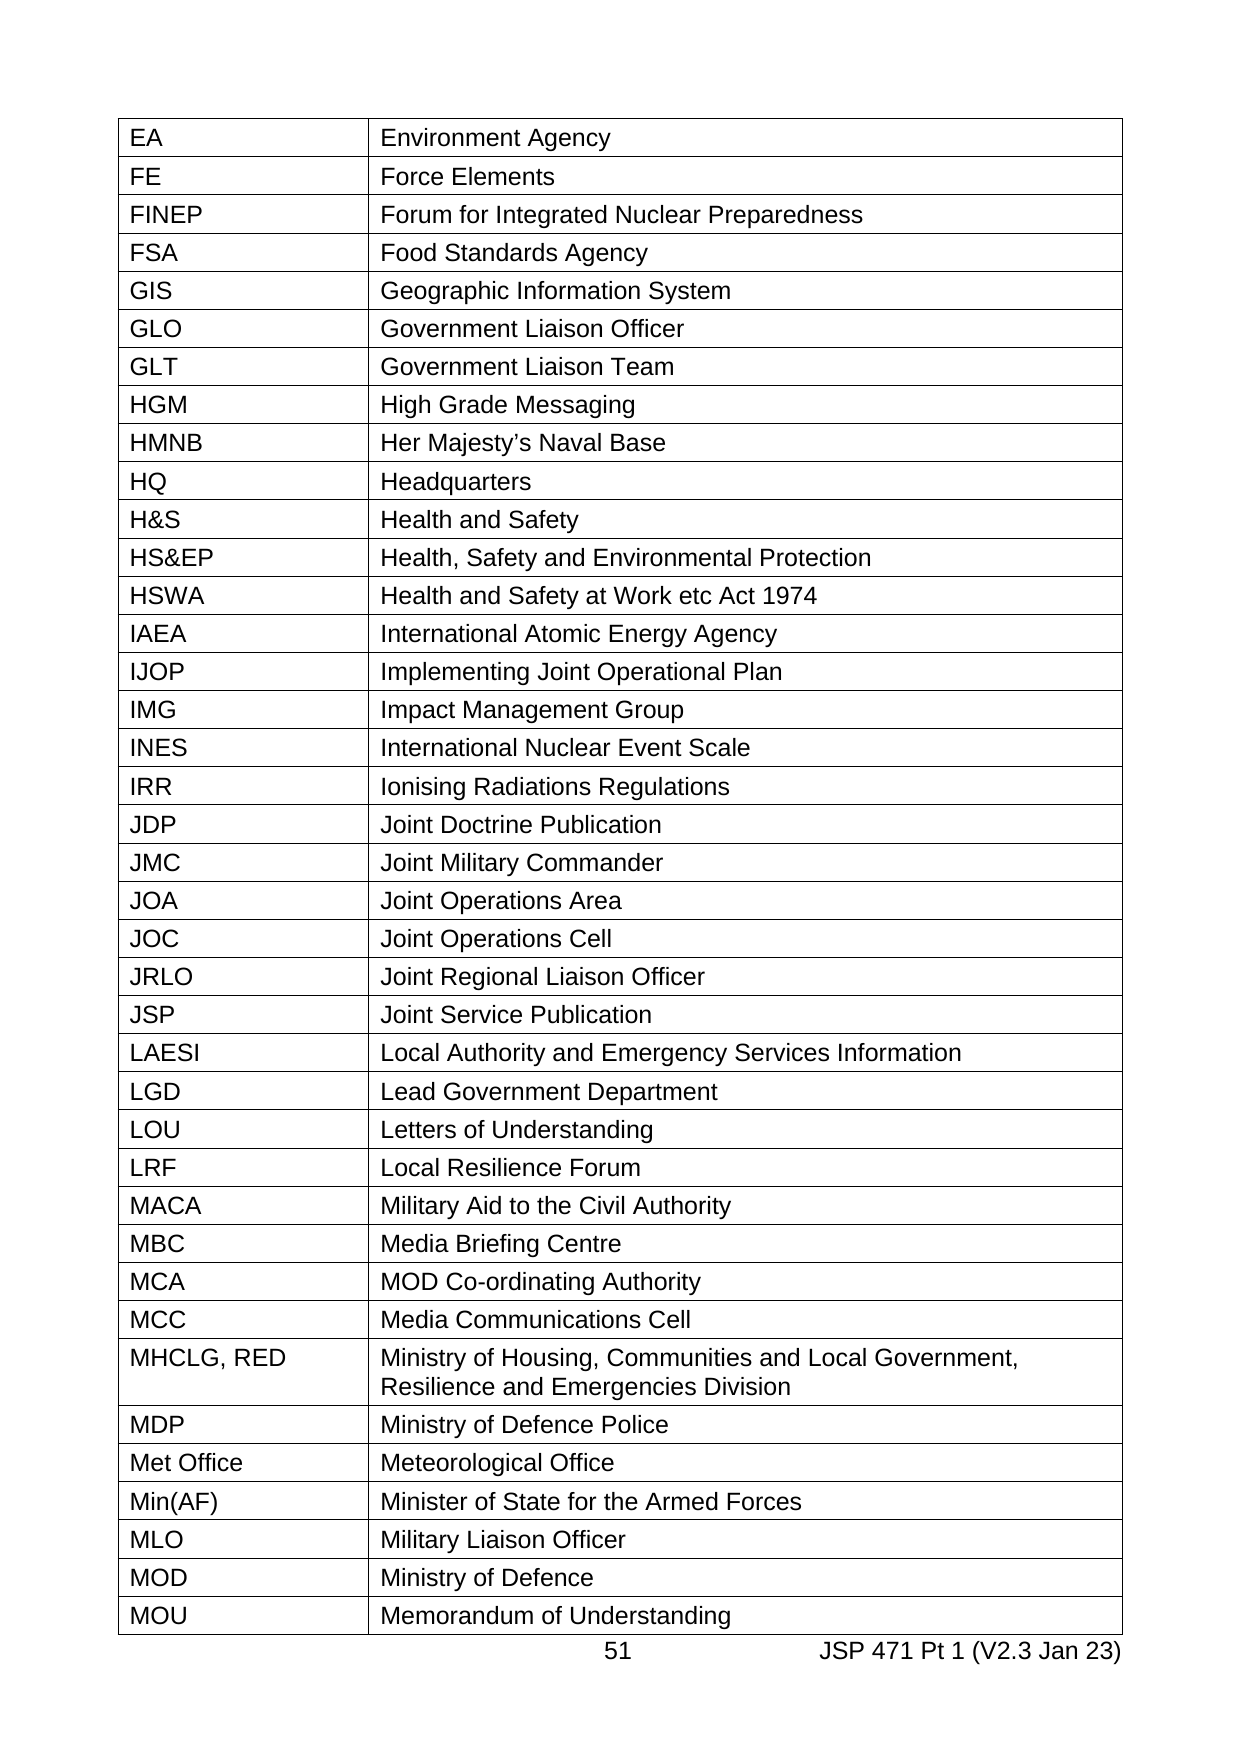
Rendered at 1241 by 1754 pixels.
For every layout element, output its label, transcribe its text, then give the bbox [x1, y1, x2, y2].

table_cell Impact Management Group [369, 691, 1122, 728]
table_cell GLT [119, 348, 368, 385]
table_cell HQ [119, 462, 368, 499]
table_cell JDP [119, 805, 368, 842]
table_cell FE [119, 157, 368, 194]
table_cell FINEP [119, 195, 368, 232]
table_cell GLO [119, 310, 368, 347]
table_cell Minister of State for the Armed Forces [369, 1482, 1122, 1519]
table_cell Local Authority and Emergency Services Information [369, 1034, 1122, 1071]
table_cell Health and Safety [369, 500, 1122, 537]
table_cell JOC [119, 920, 368, 957]
table_cell Letters of Understanding [369, 1110, 1122, 1147]
table_cell Ionising Radiations Regulations [369, 767, 1122, 804]
table_cell MACA [119, 1187, 368, 1224]
table_cell IJOP [119, 653, 368, 690]
table_cell IMG [119, 691, 368, 728]
table_cell LGD [119, 1072, 368, 1109]
table_cell Environment Agency [369, 119, 1122, 156]
table_cell MBC [119, 1225, 368, 1262]
table_cell JMC [119, 844, 368, 881]
table_cell Min(AF) [119, 1482, 368, 1519]
table_cell Government Liaison Team [369, 348, 1122, 385]
table_cell Government Liaison Officer [369, 310, 1122, 347]
table_cell Ministry of Housing, Communities and Local Government, Resilience and Emergencies Division [369, 1339, 1122, 1405]
table_cell Force Elements [369, 157, 1122, 194]
table_cell GIS [119, 272, 368, 309]
table_cell Military Liaison Officer [369, 1520, 1122, 1557]
table_cell Ministry of Defence Police [369, 1406, 1122, 1443]
table_cell JRLO [119, 958, 368, 995]
table_cell Forum for Integrated Nuclear Preparedness [369, 195, 1122, 232]
table_cell Met Office [119, 1444, 368, 1481]
table_cell LRF [119, 1149, 368, 1186]
table_cell Joint Regional Liaison Officer [369, 958, 1122, 995]
table_cell MDP [119, 1406, 368, 1443]
table_cell IAEA [119, 615, 368, 652]
table_cell Media Briefing Centre [369, 1225, 1122, 1262]
table_cell IRR [119, 767, 368, 804]
table_cell Joint Doctrine Publication [369, 805, 1122, 842]
table_cell Headquarters [369, 462, 1122, 499]
table_cell MLO [119, 1520, 368, 1557]
table_cell Media Communications Cell [369, 1301, 1122, 1338]
table_cell Joint Operations Cell [369, 920, 1122, 957]
table_cell Lead Government Department [369, 1072, 1122, 1109]
table_cell H&S [119, 500, 368, 537]
table_cell HMNB [119, 424, 368, 461]
table_cell Food Standards Agency [369, 234, 1122, 271]
table_cell Military Aid to the Civil Authority [369, 1187, 1122, 1224]
table_cell FSA [119, 234, 368, 271]
table_cell MOD Co-ordinating Authority [369, 1263, 1122, 1300]
table_cell International Nuclear Event Scale [369, 729, 1122, 766]
table_cell High Grade Messaging [369, 386, 1122, 423]
table_cell LAESI [119, 1034, 368, 1071]
table_cell Geographic Information System [369, 272, 1122, 309]
table_cell Implementing Joint Operational Plan [369, 653, 1122, 690]
table_cell LOU [119, 1110, 368, 1147]
table_cell Meteorological Office [369, 1444, 1122, 1481]
table_cell MOD [119, 1559, 368, 1596]
table_cell MHCLG, RED [119, 1339, 368, 1405]
table_cell JOA [119, 882, 368, 919]
table_cell HGM [119, 386, 368, 423]
table_cell Health and Safety at Work etc Act 1974 [369, 577, 1122, 614]
table_cell Joint Operations Area [369, 882, 1122, 919]
table_cell MCC [119, 1301, 368, 1338]
table_cell Local Resilience Forum [369, 1149, 1122, 1186]
table_cell Memorandum of Understanding [369, 1597, 1122, 1634]
table_cell Her Majesty’s Naval Base [369, 424, 1122, 461]
table_cell Health, Safety and Environmental Protection [369, 539, 1122, 576]
table_cell HSWA [119, 577, 368, 614]
table_cell EA [119, 119, 368, 156]
table_cell International Atomic Energy Agency [369, 615, 1122, 652]
table_cell HS&EP [119, 539, 368, 576]
table_cell MOU [119, 1597, 368, 1634]
table_cell JSP [119, 996, 368, 1033]
table_cell Joint Military Commander [369, 844, 1122, 881]
table_cell INES [119, 729, 368, 766]
table_cell Ministry of Defence [369, 1559, 1122, 1596]
table_cell Joint Service Publication [369, 996, 1122, 1033]
table_cell MCA [119, 1263, 368, 1300]
